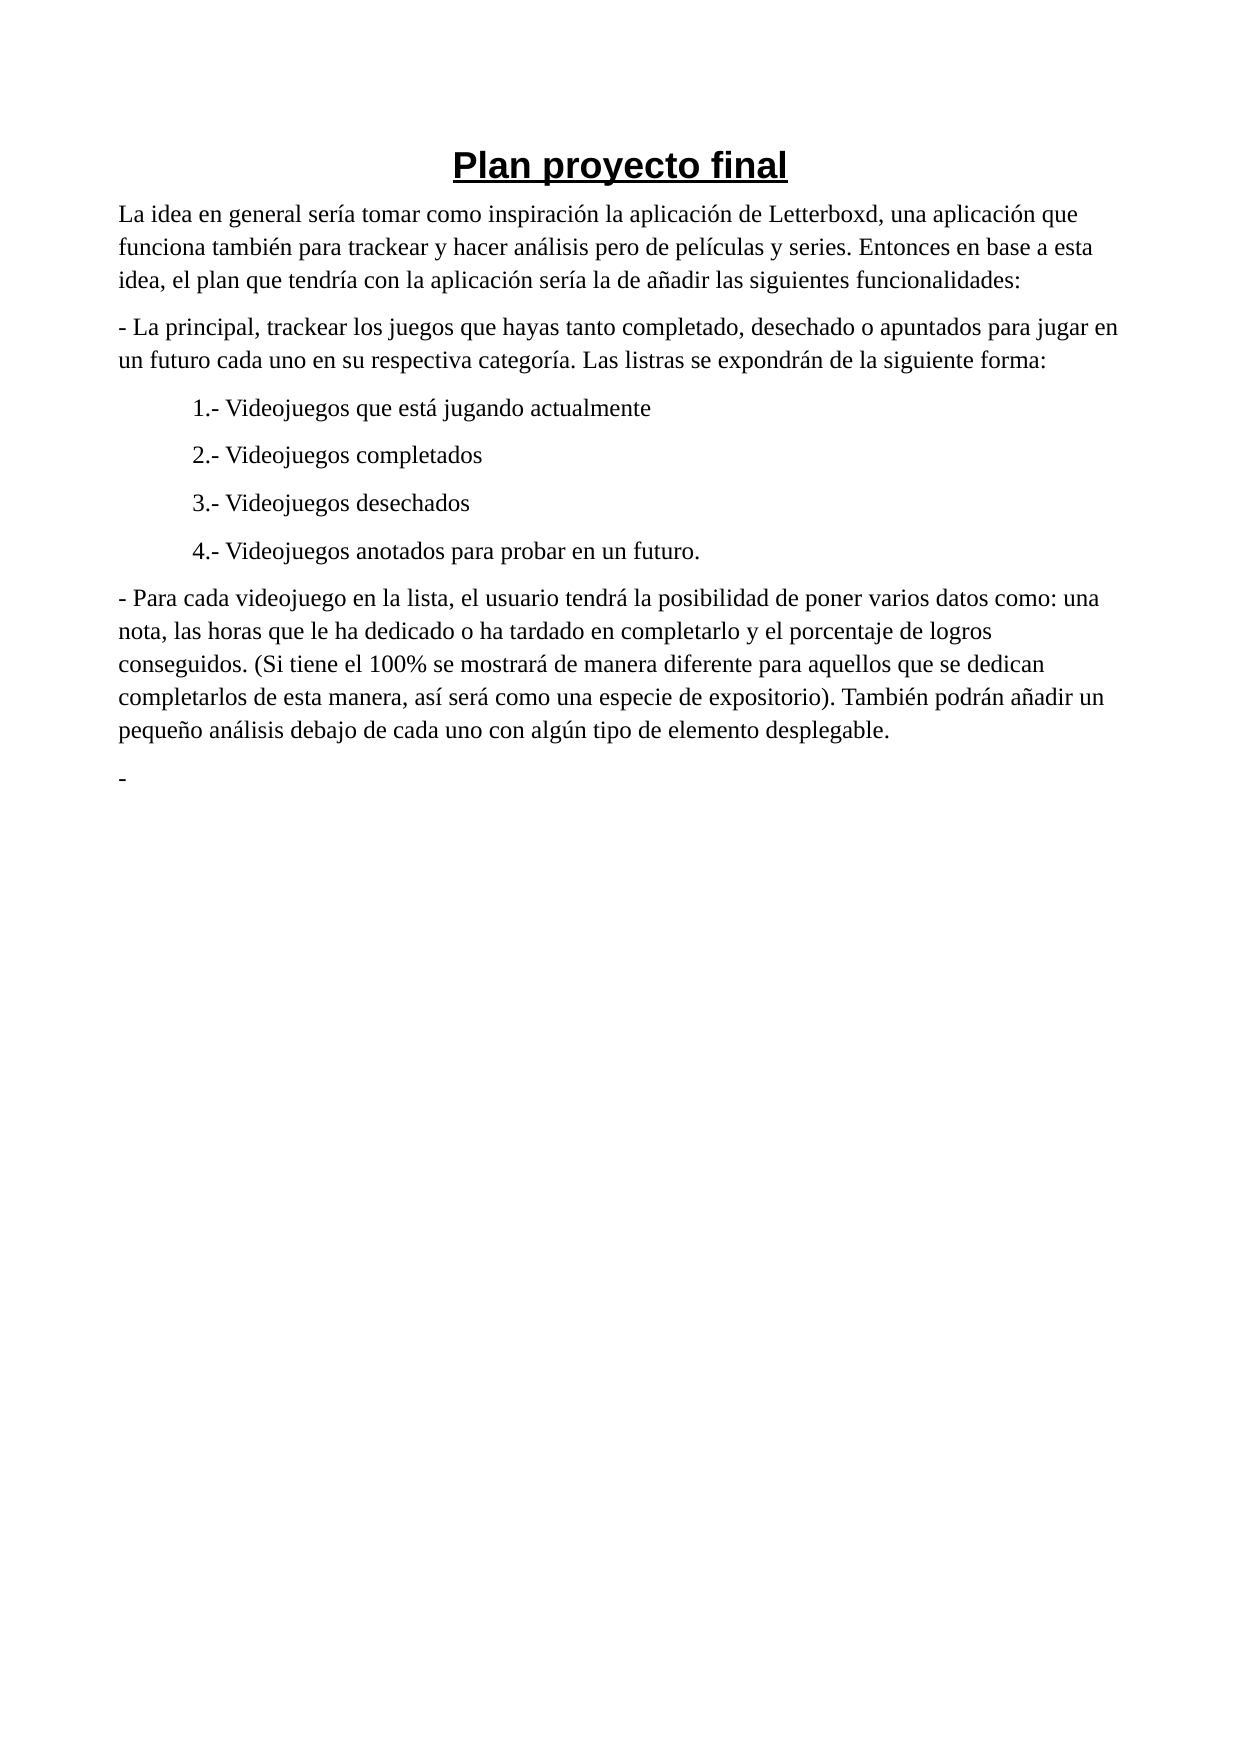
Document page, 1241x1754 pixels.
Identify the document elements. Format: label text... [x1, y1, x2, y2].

text - [118, 763, 1122, 792]
text 3.- Videojuegos desechados [118, 488, 1122, 517]
subtitle Plan proyecto final [118, 143, 1122, 186]
text La idea en general sería tomar como inspiración la aplicación de Letterboxd, una aplicación que funciona también para trackear y hacer análisis pero de películas y series. Entonces en base a esta idea, el plan que tendría con la aplicación sería la de añadir las siguientes funcionalidades: [118, 199, 1122, 293]
text - La principal, trackear los juegos que hayas tanto completado, desechado o apuntados para jugar en un futuro cada uno en su respectiva categoría. Las listras se expondrán de la siguiente forma: [118, 312, 1122, 374]
text 4.- Videojuegos anotados para probar en un futuro. [118, 536, 1122, 564]
text 2.- Videojuegos completados [118, 441, 1122, 469]
text 1.- Videojuegos que está jugando actualmente [118, 393, 1122, 422]
text - Para cada videojuego en la lista, el usuario tendrá la posibilidad de poner varios datos como: una nota, las horas que le ha dedicado o ha tardado en completarlo y el porcentaje de logros conseguidos. (Si tiene el 100% se mostrará de manera diferente para aquellos que se dedican completarlos de esta manera, así será como una especie de expositorio). También podrán añadir un pequeño análisis debajo de cada uno con algún tipo de elemento desplegable. [118, 583, 1122, 744]
